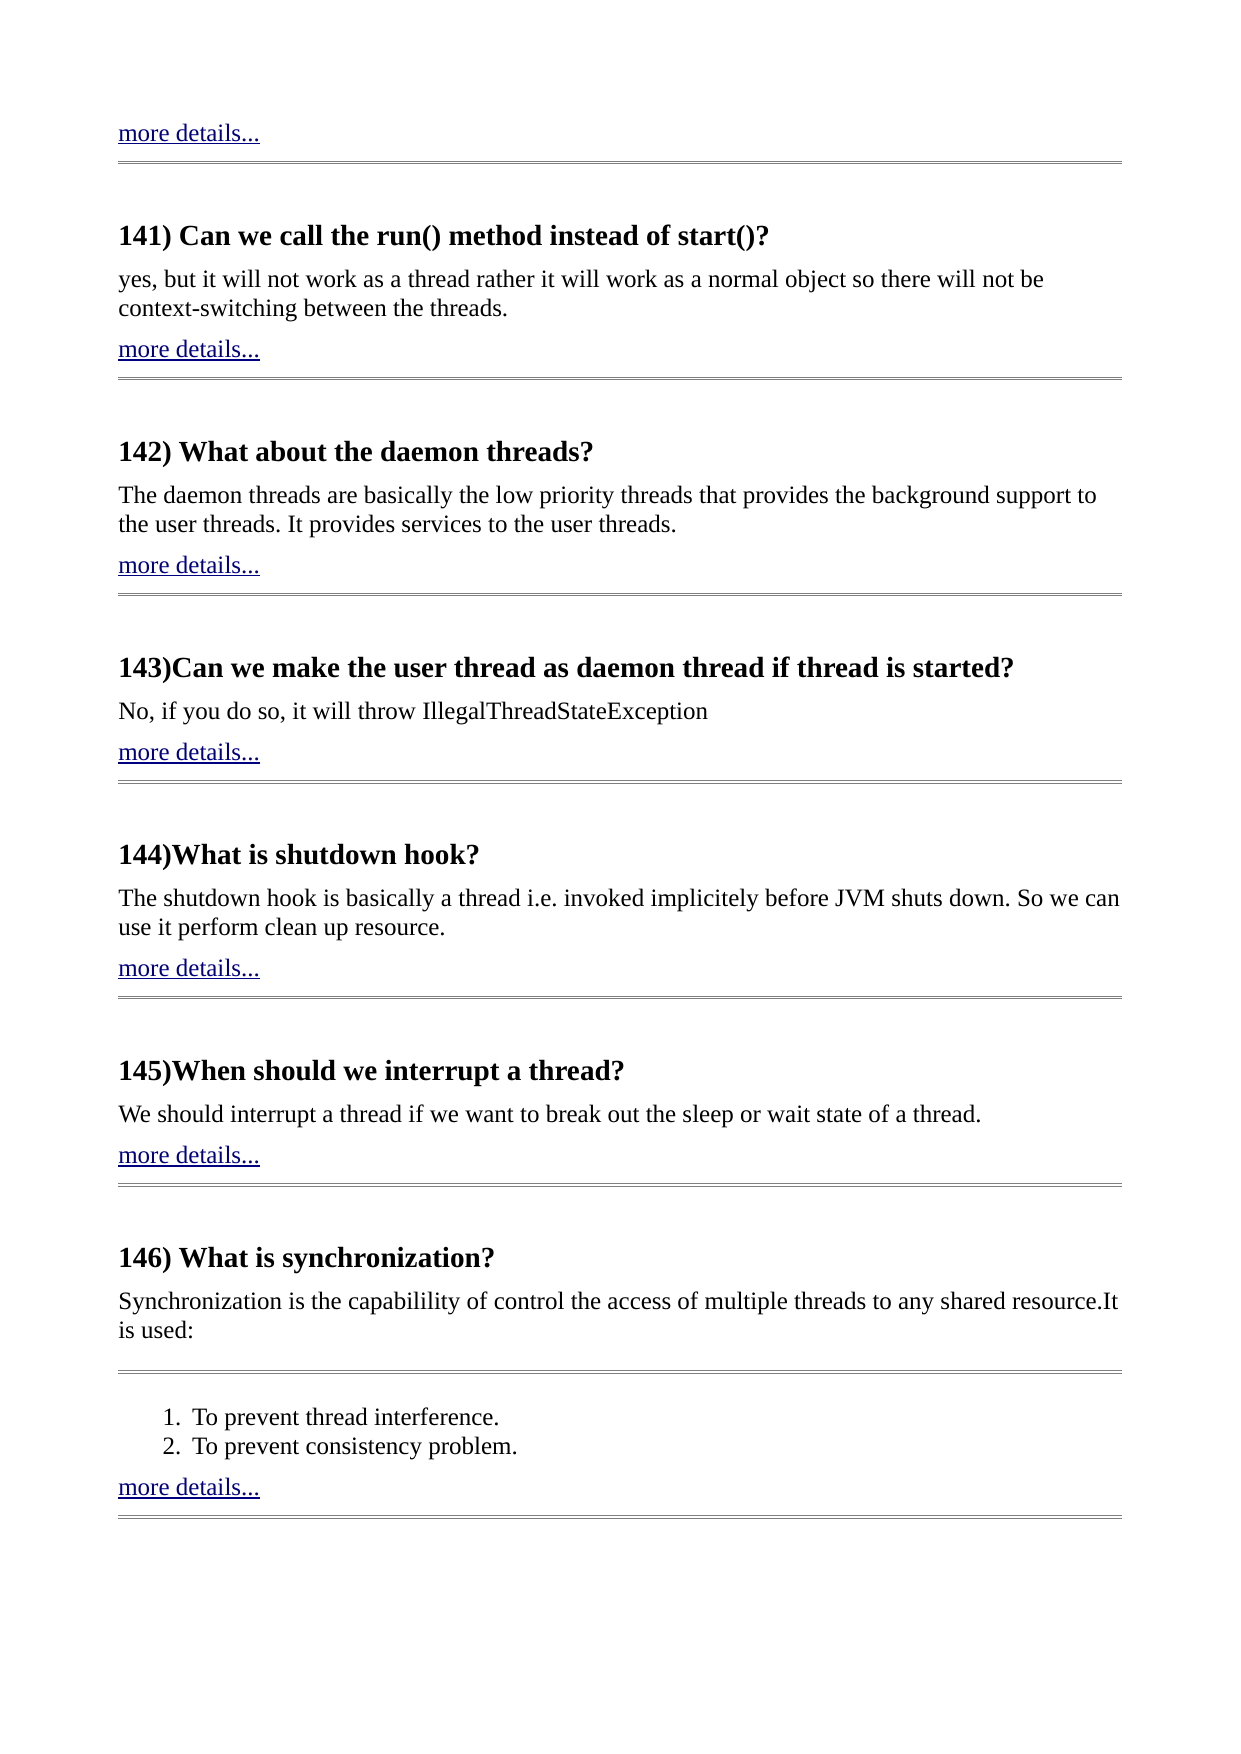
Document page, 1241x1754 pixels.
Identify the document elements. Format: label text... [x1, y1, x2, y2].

text The daemon threads are basically the low priority threads that provides the background support to the user threads. It provides services to the user threads. [118, 480, 1122, 537]
text The shutdown hook is basically a thread i.e. invoked implicitely before JVM shuts down. So we can use it perform clean up resource. [118, 883, 1122, 941]
text more details... [118, 1472, 1122, 1501]
list To prevent consistency problem. [162, 1431, 1122, 1460]
text We should interrupt a thread if we want to break out the sleep or wait state of a thread. [118, 1099, 1122, 1128]
text more details... [118, 550, 1122, 579]
subtitle 142) What about the daemon threads? [118, 434, 1122, 467]
text more details... [118, 953, 1122, 982]
subtitle 146) What is synchronization? [118, 1240, 1122, 1274]
subtitle 144)What is shutdown hook? [118, 837, 1122, 871]
list To prevent thread interference. [162, 1402, 1122, 1431]
text Synchronization is the capabilility of control the access of multiple threads to any shared resource.It is used: [118, 1286, 1122, 1344]
text yes, but it will not work as a thread rather it will work as a normal object so there will not be context-switching between the threads. [118, 264, 1122, 322]
text more details... [118, 118, 1122, 147]
text more details... [118, 334, 1122, 363]
subtitle 143)Can we make the user thread as daemon thread if thread is started? [118, 650, 1122, 683]
text more details... [118, 1140, 1122, 1169]
subtitle 141) Can we call the run() method instead of start()? [118, 218, 1122, 252]
text more details... [118, 737, 1122, 766]
subtitle 145)When should we interrupt a thread? [118, 1053, 1122, 1087]
text No, if you do so, it will throw IllegalThreadStateException [118, 696, 1122, 725]
